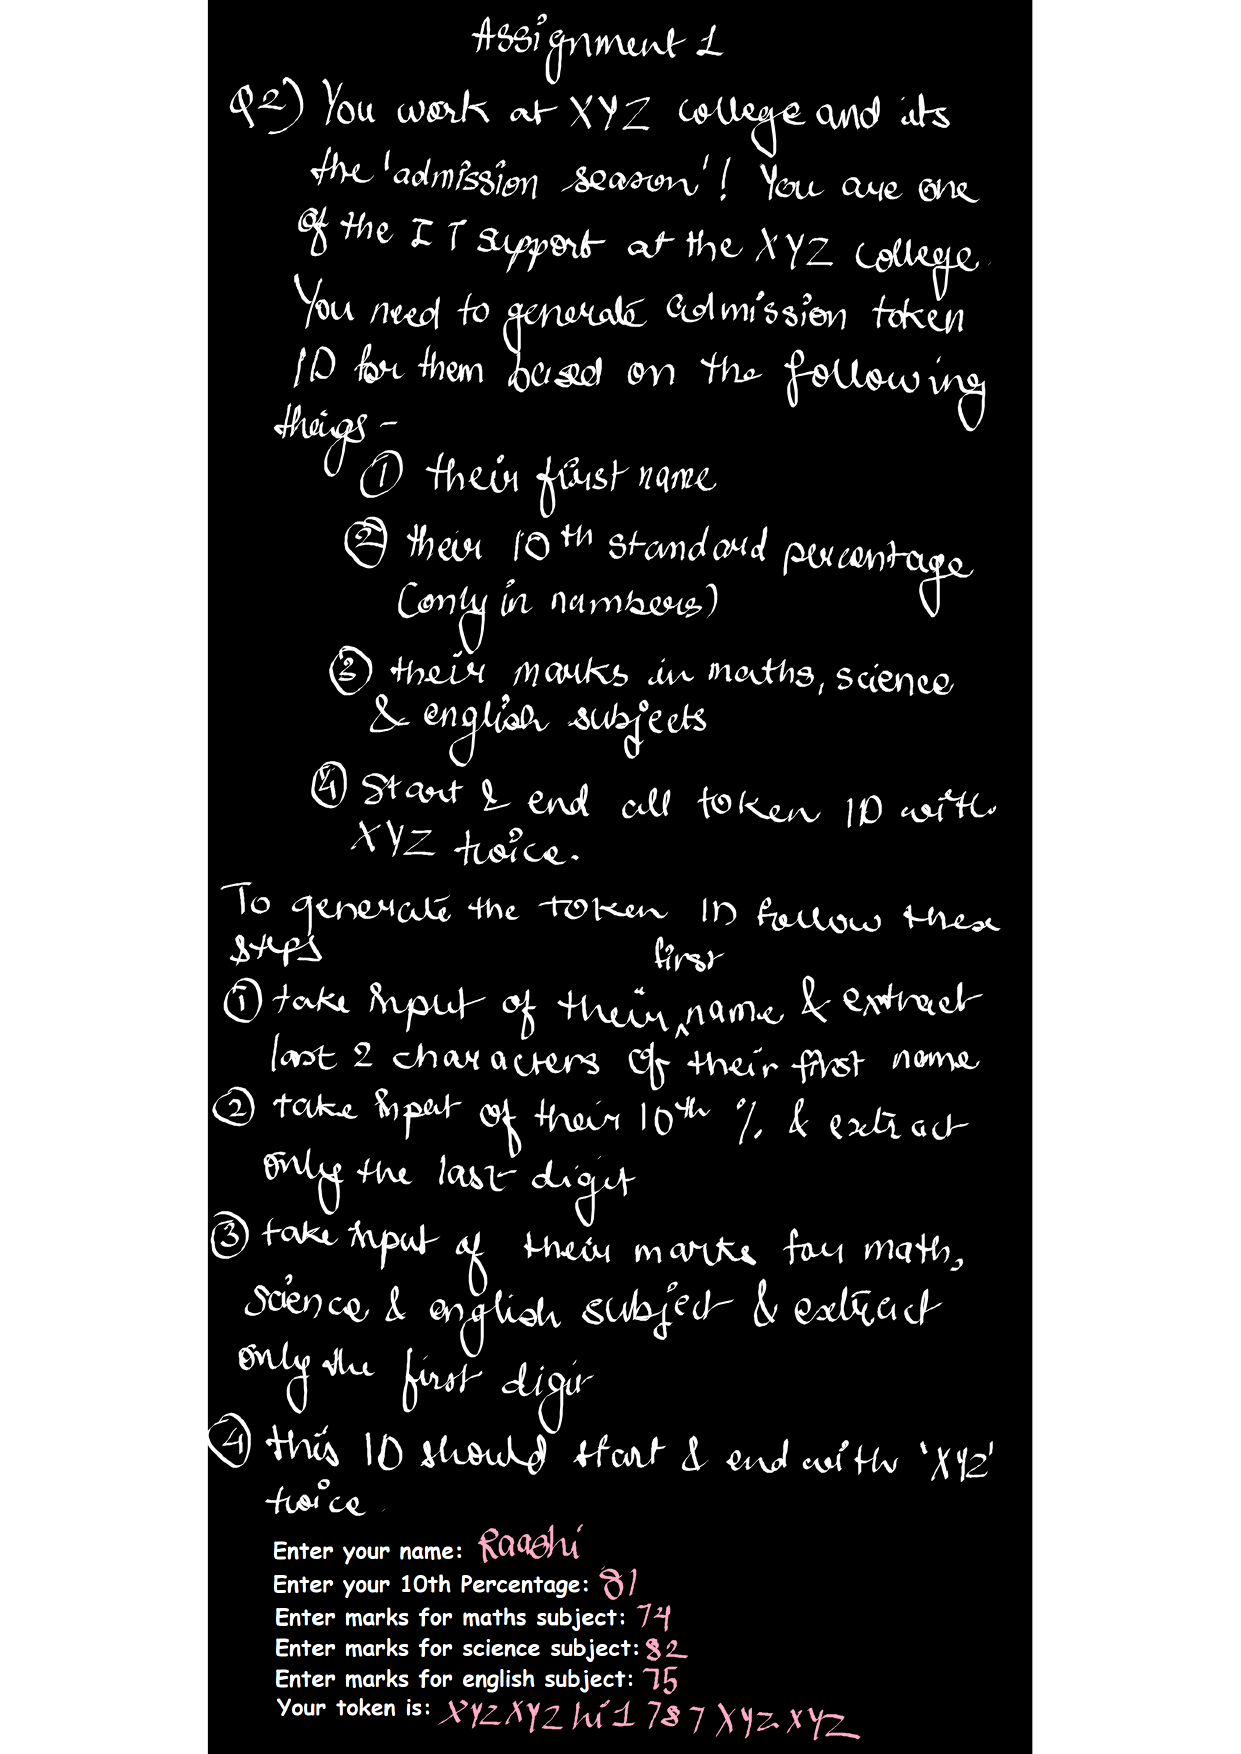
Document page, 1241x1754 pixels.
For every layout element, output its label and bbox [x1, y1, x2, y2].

picture [207, 0, 1033, 1754]
